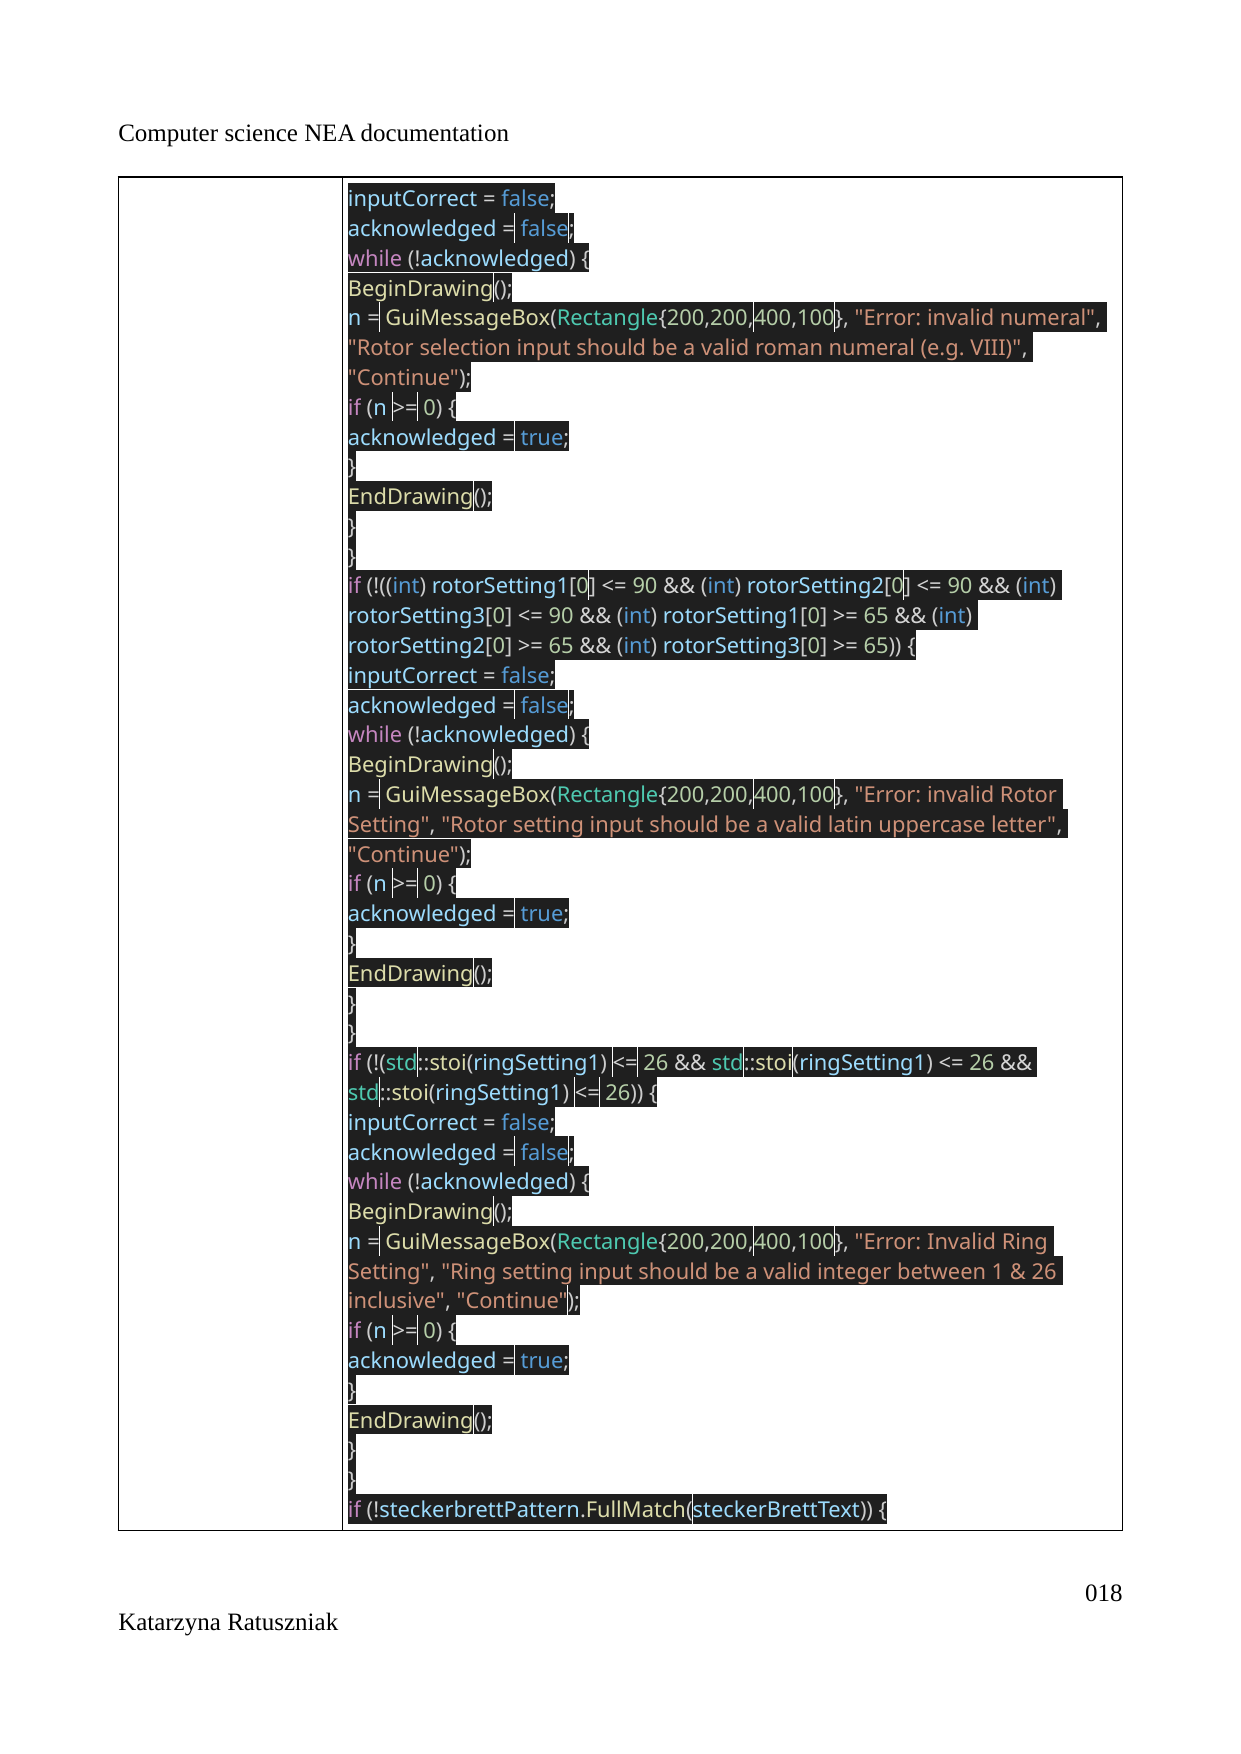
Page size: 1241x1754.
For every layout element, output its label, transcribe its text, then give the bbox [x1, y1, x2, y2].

table_cell inputCorrect = false; acknowledged = false; while (!acknowledged) { BeginDrawing(); n = GuiMessageBox(Rectangle{200,200,400,100}, "Error: invalid numeral", "Rotor selection input should be a valid roman numeral (e.g. VIII)", "Continue"); if (n >= 0) { acknowledged = true; } EndDrawing(); } } if (!((int) rotorSetting1[0] <= 90 && (int) rotorSetting2[0] <= 90 && (int) rotorSetting3[0] <= 90 && (int) rotorSetting1[0] >= 65 && (int) rotorSetting2[0] >= 65 && (int) rotorSetting3[0] >= 65)) { inputCorrect = false; acknowledged = false; while (!acknowledged) { BeginDrawing(); n = GuiMessageBox(Rectangle{200,200,400,100}, "Error: invalid Rotor Setting", "Rotor setting input should be a valid latin uppercase letter", "Continue"); if (n >= 0) { acknowledged = true; } EndDrawing(); } } if (!(std::stoi(ringSetting1) <= 26 && std::stoi(ringSetting1) <= 26 && std::stoi(ringSetting1) <= 26)) { inputCorrect = false; acknowledged = false; while (!acknowledged) { BeginDrawing(); n = GuiMessageBox(Rectangle{200,200,400,100}, "Error: Invalid Ring Setting", "Ring setting input should be a valid integer between 1 & 26 inclusive", "Continue"); if (n >= 0) { acknowledged = true; } EndDrawing(); } } if (!steckerbrettPattern.FullMatch(steckerBrettText)) { [343, 178, 1122, 1529]
table_cell [119, 178, 342, 1529]
